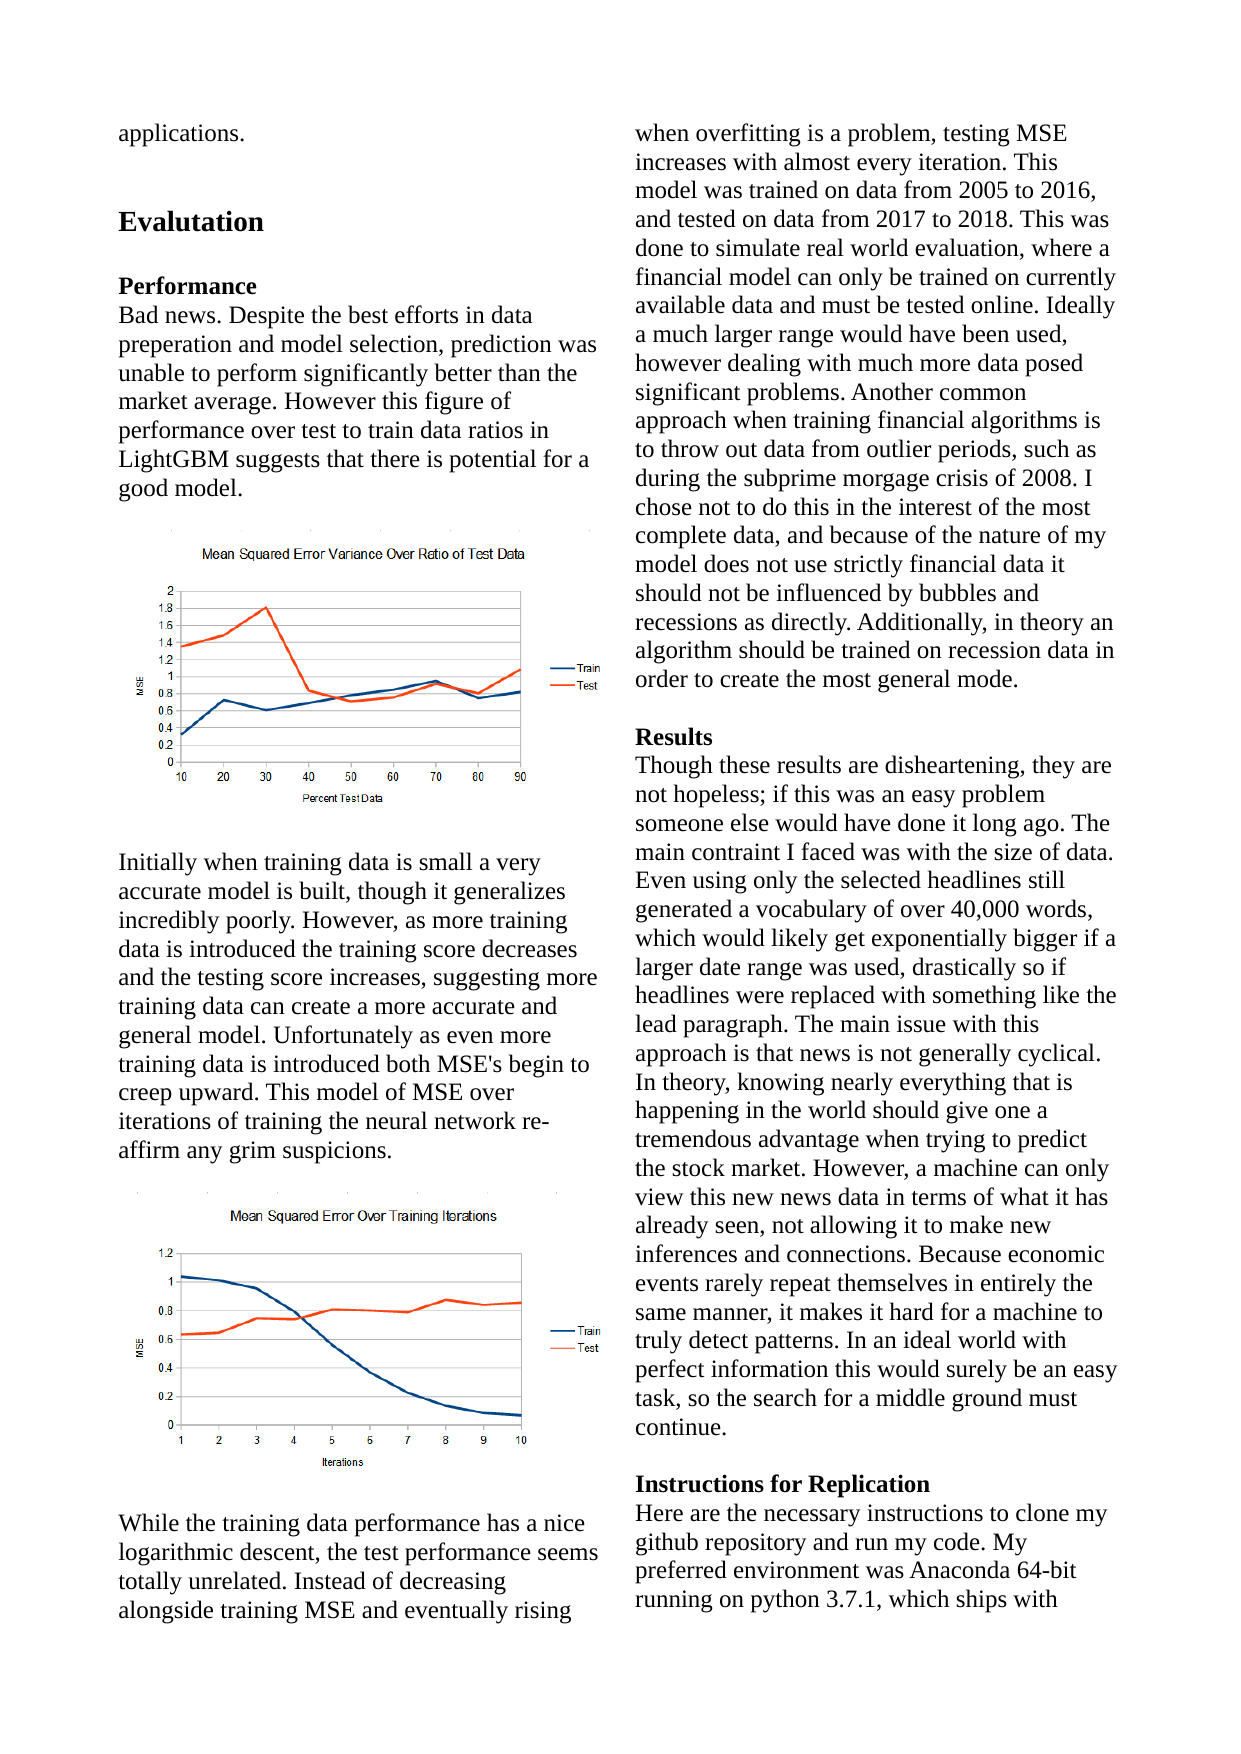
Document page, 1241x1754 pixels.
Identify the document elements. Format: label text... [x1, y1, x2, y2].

text applications. [118, 118, 605, 147]
text Evalutation [118, 204, 605, 238]
text Instructions for Replication [635, 1469, 1122, 1498]
text when overfitting is a problem, testing MSE increases with almost every iteration. This model was trained on data from 2005 to 2016, and tested on data from 2017 to 2018. This was done to simulate real world evaluation, where a financial model can only be trained on currently available data and must be tested online. Ideally a much larger range would have been used, however dealing with much more data posed significant problems. Another common approach when training financial algorithms is to throw out data from outlier periods, such as during the subprime morgage crisis of 2008. I chose not to do this in the interest of the most complete data, and because of the nature of my model does not use strictly financial data it should not be influenced by bubbles and recessions as directly. Additionally, in theory an algorithm should be trained on recession data in order to create the most general mode. [635, 118, 1122, 693]
text Initially when training data is small a very accurate model is built, though it generalizes incredibly poorly. However, as more training data is introduced the training score decreases and the testing score increases, suggesting more training data can create a more accurate and general model. Unfortunately as even more training data is introduced both MSE's begin to creep upward. This model of MSE over iterations of training the neural network re-affirm any grim suspicions. [118, 847, 605, 1164]
text Bad news. Despite the best efforts in data preperation and model selection, prediction was unable to perform significantly better than the market average. However this figure of performance over test to train data ratios in LightGBM suggests that there is potential for a good model. [118, 300, 605, 501]
text Performance [118, 271, 605, 300]
text Here are the necessary instructions to clone my github repository and run my code. My preferred environment was Anaconda 64-bit running on python 3.7.1, which ships with [635, 1498, 1122, 1613]
text Though these results are disheartening, they are not hopeless; if this was an easy problem someone else would have done it long ago. The main contraint I faced was with the size of data. Even using only the selected headlines still generated a vocabulary of over 40,000 words, which would likely get exponentially bigger if a larger date range was used, drastically so if headlines were replaced with something like the lead paragraph. The main issue with this approach is that news is not generally cyclical. In theory, knowing nearly everything that is happening in the world should give one a tremendous advantage when trying to predict the stock market. However, a machine can only view this new news data in terms of what it has already seen, not allowing it to make new inferences and connections. Because economic events rarely repeat themselves in entirely the same manner, it makes it hard for a machine to truly detect patterns. In an ideal world with perfect information this would surely be an easy task, so the search for a middle ground must continue. [635, 751, 1122, 1441]
picture [118, 1192, 605, 1480]
text While the training data performance has a nice logarithmic descent, the test performance seems totally unrelated. Instead of decreasing alongside training MSE and eventually rising [118, 1508, 605, 1623]
text Results [635, 722, 1122, 751]
picture [118, 530, 605, 819]
